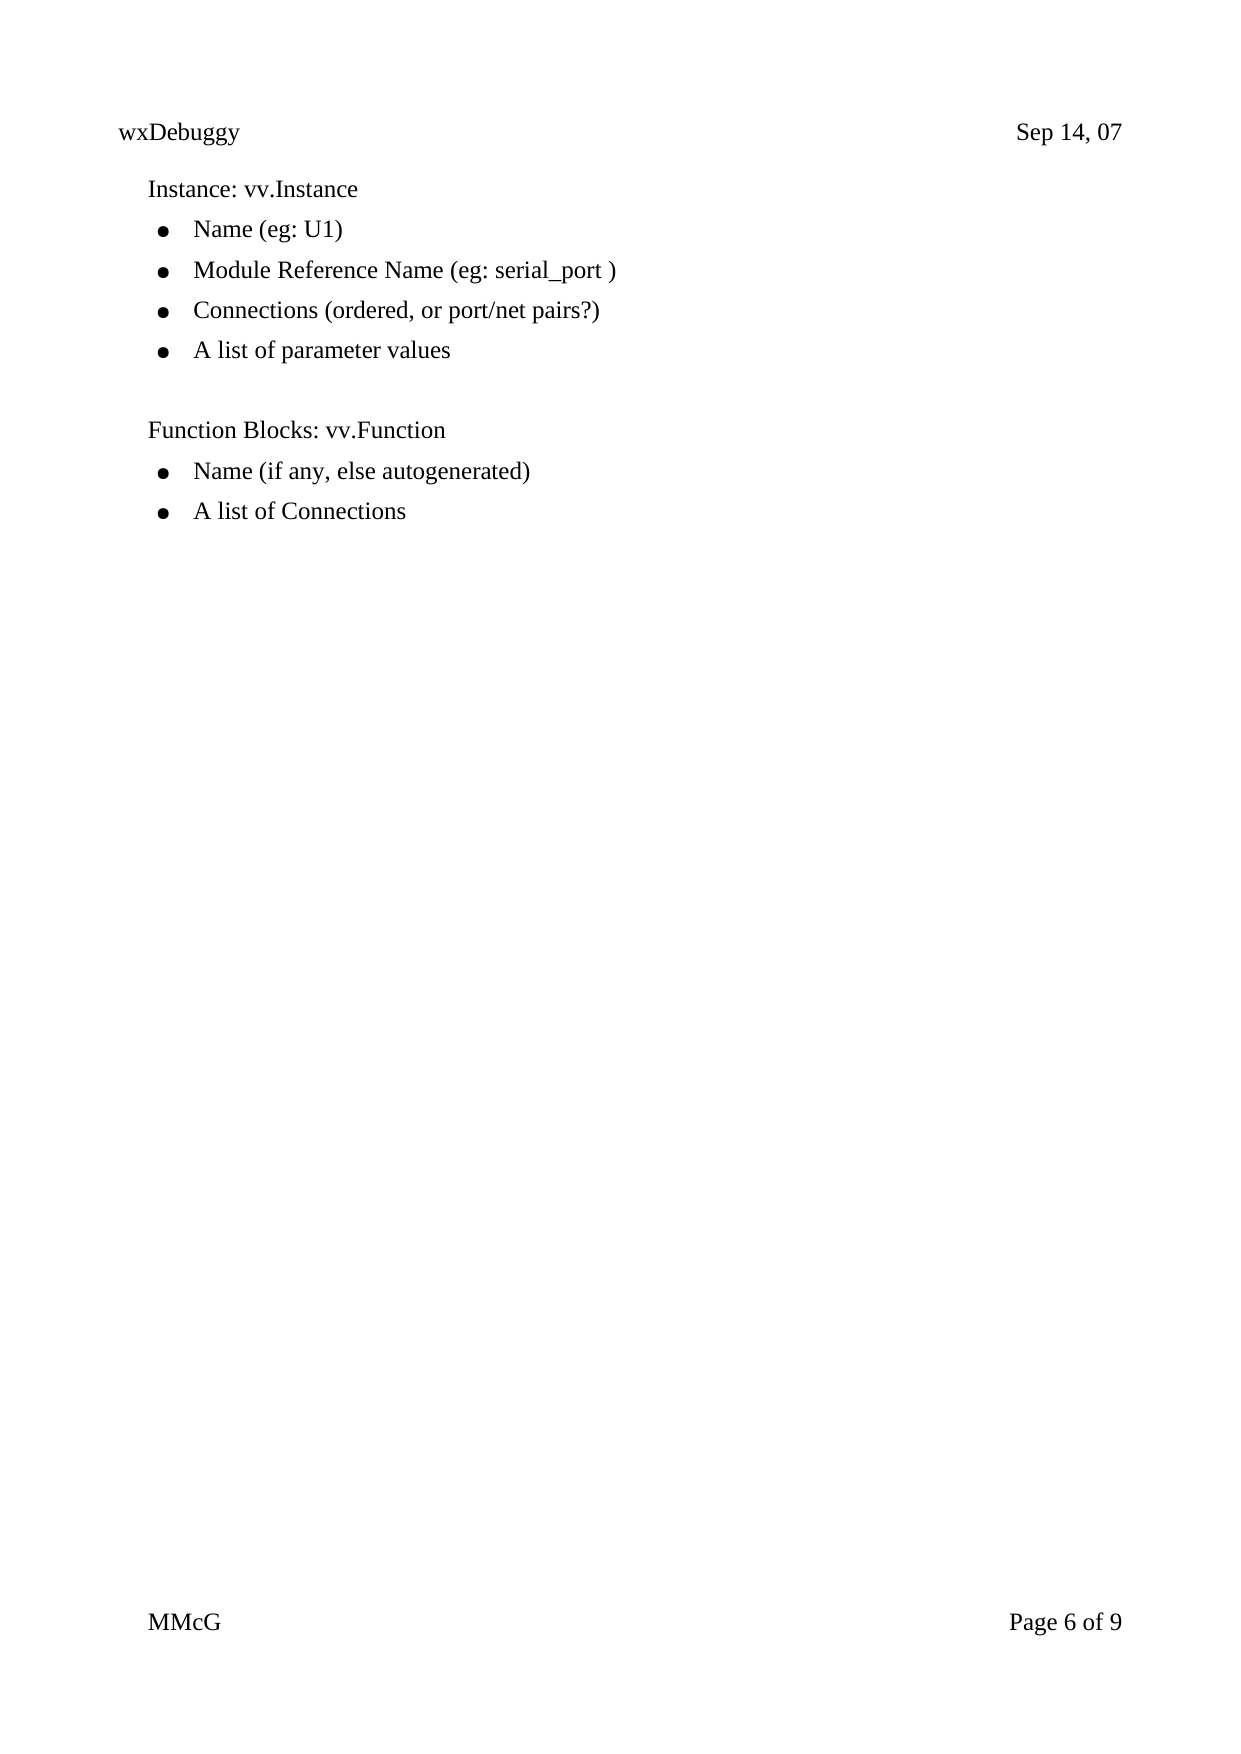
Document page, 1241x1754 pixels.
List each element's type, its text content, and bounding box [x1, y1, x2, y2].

list A list of Connections [156, 497, 1122, 525]
list Module Reference Name (eg: serial_port ) [156, 256, 1122, 283]
list Name (if any, else autogenerated) [156, 457, 1122, 484]
list Name (eg: U1) [156, 216, 1122, 243]
text Function Blocks: vv.Function [118, 417, 1122, 444]
text Instance: vv.Instance [118, 175, 1122, 203]
list Connections (ordered, or port/net pairs?) [156, 296, 1122, 324]
list A list of parameter values [156, 336, 1122, 364]
